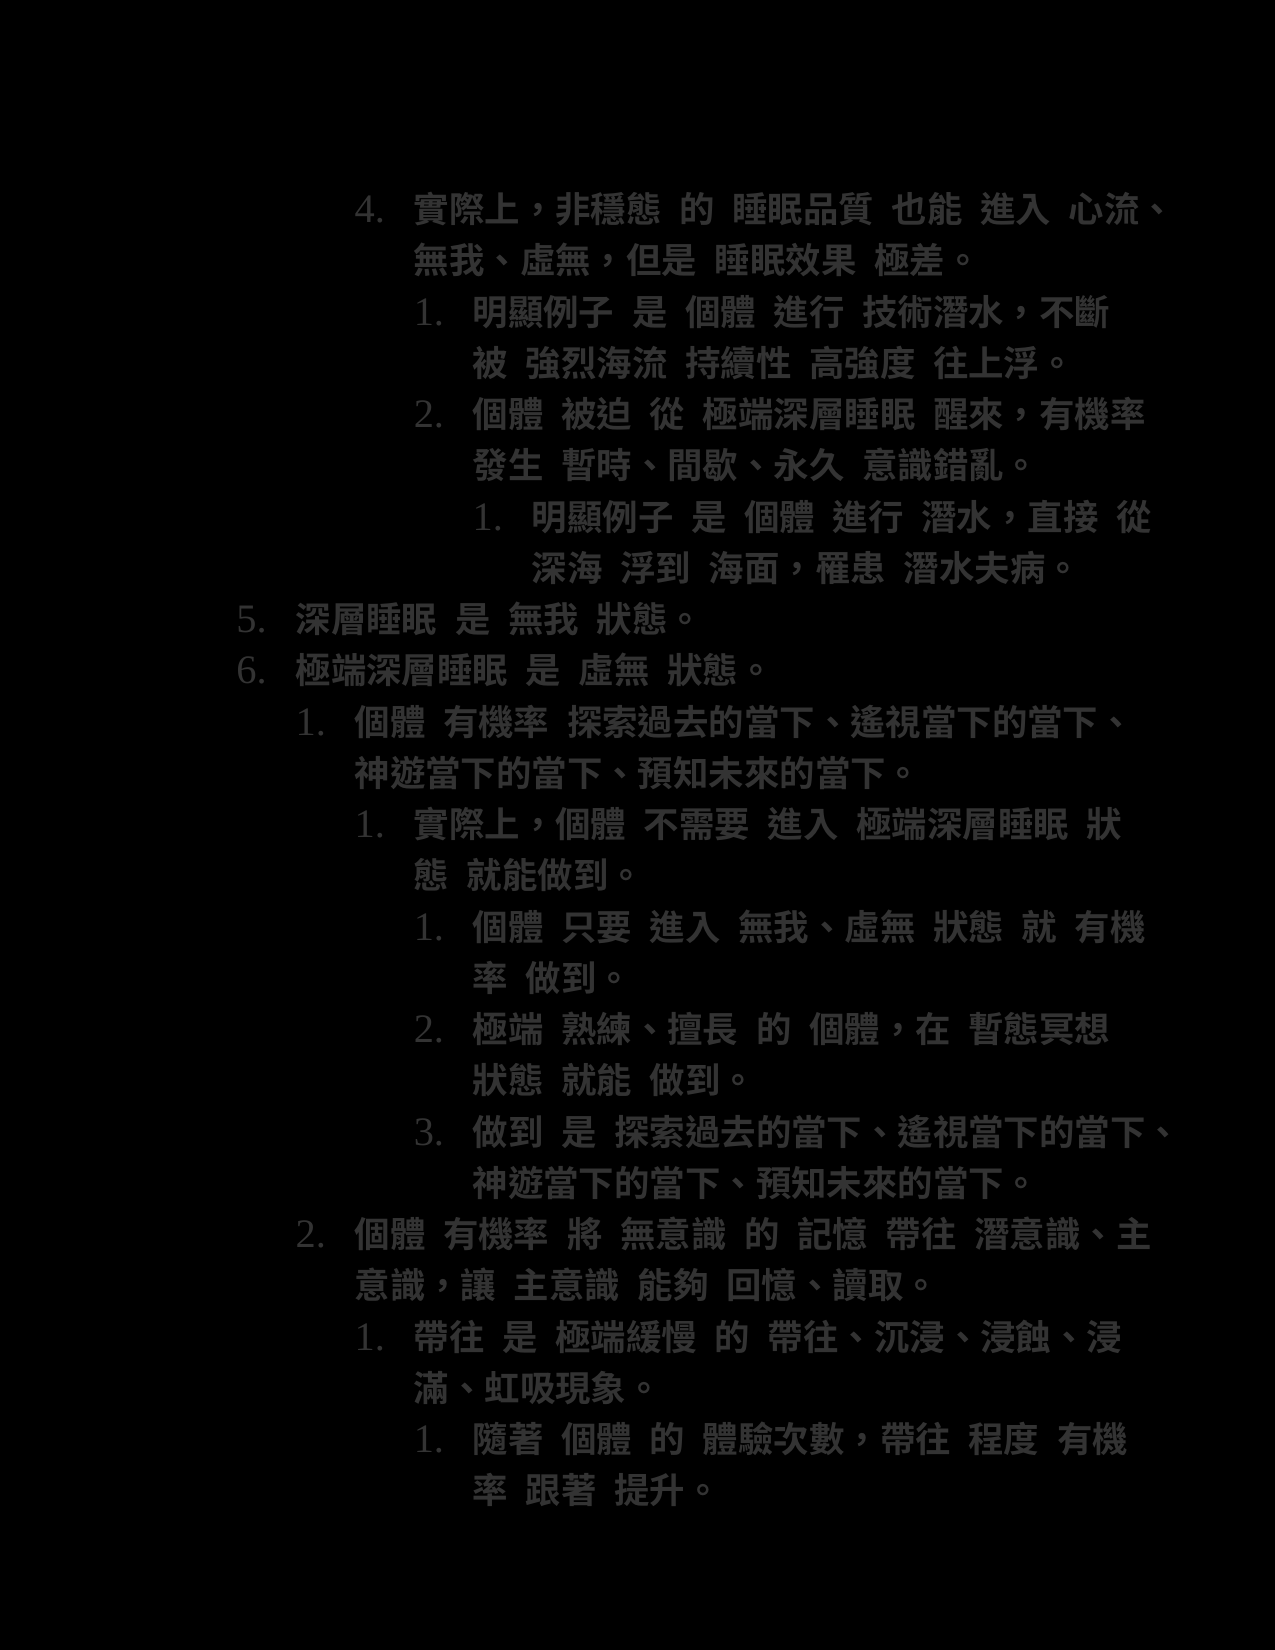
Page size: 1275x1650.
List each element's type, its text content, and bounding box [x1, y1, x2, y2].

list 個體 只要 進入 無我、虛無 狀態 就 有機率 做到。 [413, 899, 1157, 1002]
list 實際上，非穩態 的 睡眠品質 也能 進入 心流、無我、虛無，但是 睡眠效果 極差。 [354, 182, 1157, 284]
list 個體 被迫 從 極端深層睡眠 醒來，有機率 發生 暫時、間歇、永久 意識錯亂。 [413, 387, 1157, 489]
list 個體 有機率 將 無意識 的 記憶 帶往 潛意識、主意識，讓 主意識 能夠 回憶、讀取。 [295, 1207, 1157, 1309]
list 實際上，個體 不需要 進入 極端深層睡眠 狀態 就能做到。 [354, 797, 1157, 899]
list 帶往 是 極端緩慢 的 帶往、沉浸、浸蝕、浸滿、虹吸現象。 [354, 1309, 1157, 1412]
list 個體 有機率 探索過去的當下、遙視當下的當下、神遊當下的當下、預知未來的當下。 [295, 694, 1157, 797]
list 極端 熟練、擅長 的 個體，在 暫態冥想 狀態 就能 做到。 [413, 1002, 1157, 1104]
list 明顯例子 是 個體 進行 潛水，直接 從 深海 浮到 海面，罹患 潛水夫病。 [472, 489, 1157, 592]
list 隨著 個體 的 體驗次數，帶往 程度 有機率 跟著 提升。 [413, 1412, 1157, 1514]
list 做到 是 探索過去的當下、遙視當下的當下、神遊當下的當下、預知未來的當下。 [413, 1104, 1157, 1207]
list 明顯例子 是 個體 進行 技術潛水，不斷 被 強烈海流 持續性 高強度 往上浮。 [413, 284, 1157, 387]
list 深層睡眠 是 無我 狀態。 [236, 592, 1157, 643]
list 極端深層睡眠 是 虛無 狀態。 [236, 643, 1157, 694]
